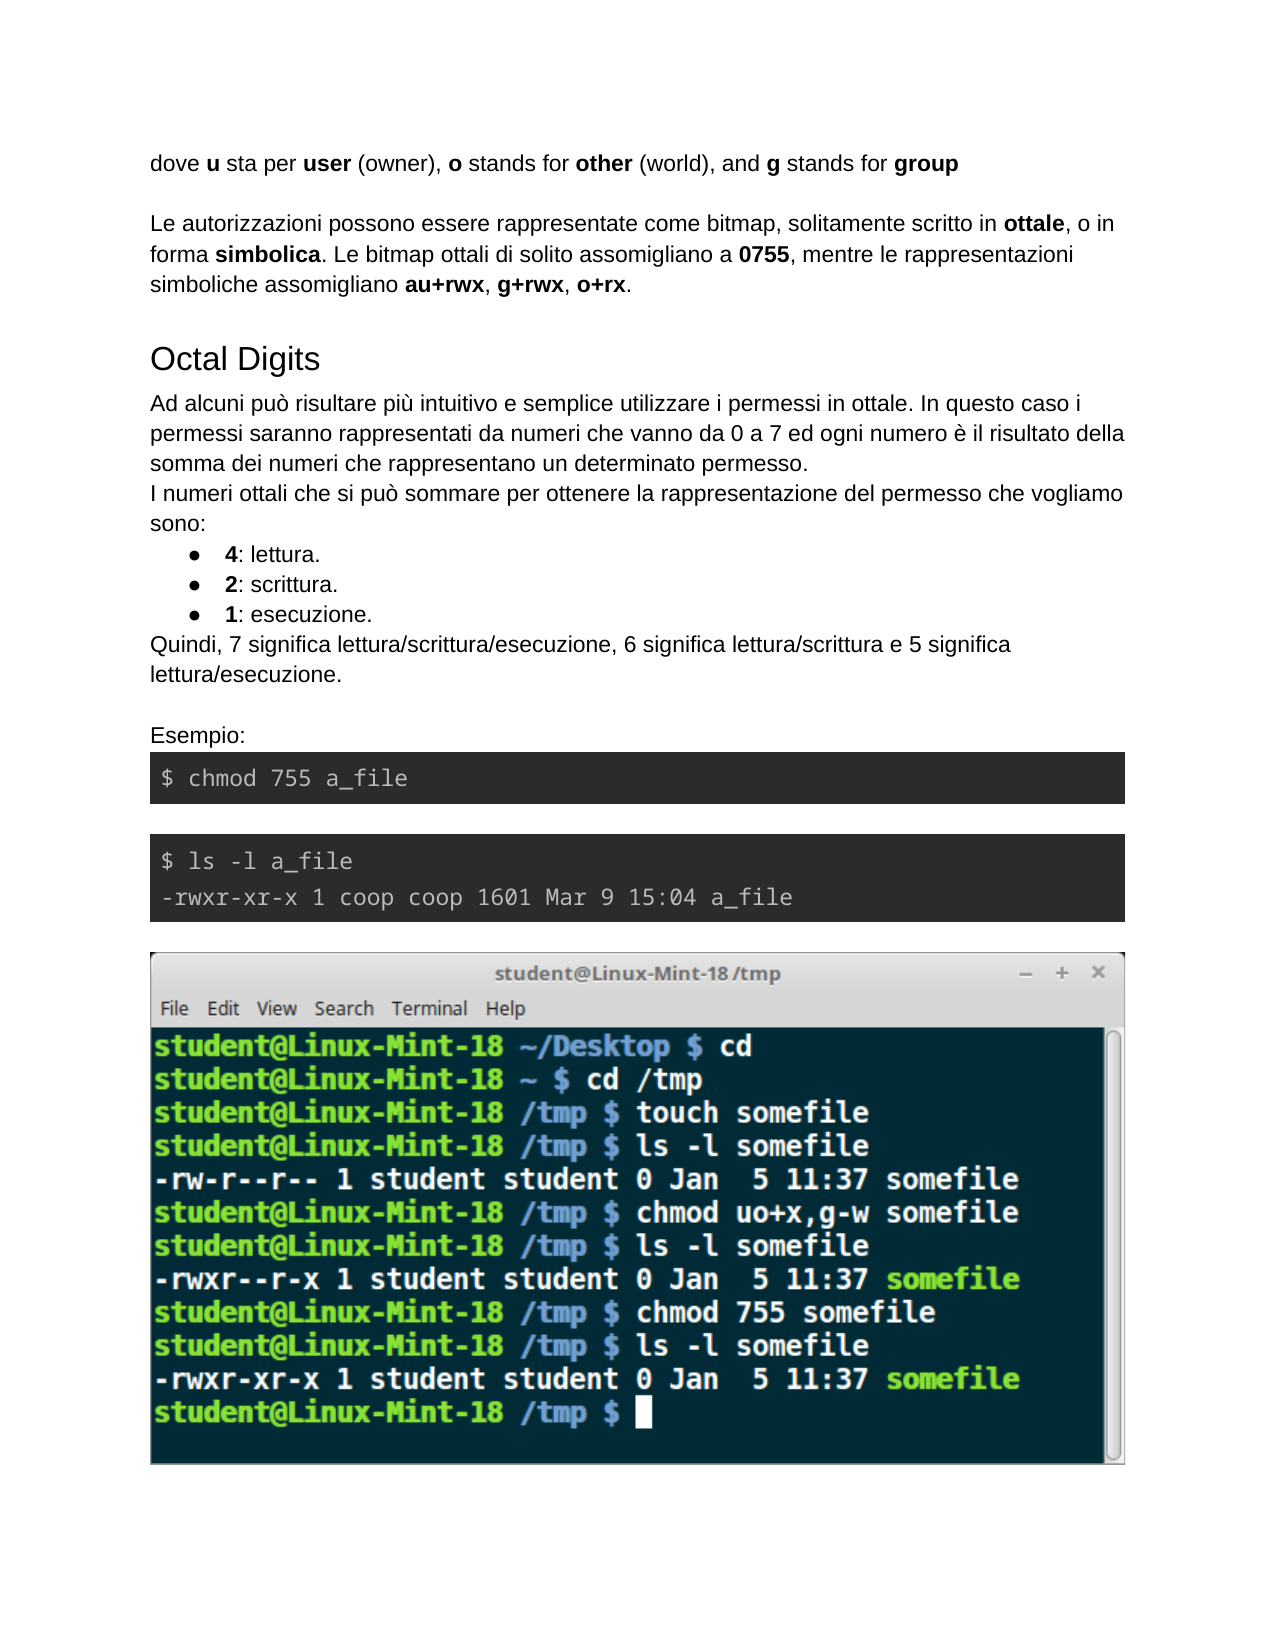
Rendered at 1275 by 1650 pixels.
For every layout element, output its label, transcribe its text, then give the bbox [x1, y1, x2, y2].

subtitle Octal Digits [150, 338, 1125, 377]
table_header $ ls -l a_file -rwxr-xr-x 1 coop coop 1601 Mar 9 15:04 a_file [150, 834, 1125, 922]
table_header $ chmod 755 a_file [150, 752, 1125, 804]
picture [150, 952, 1125, 1465]
text Ad alcuni può risultare più intuitivo e semplice utilizzare i permessi in ottale. In questo caso i permessi saranno rappresentati da numeri che vanno da 0 a 7 ed ogni numero è il risultato della somma dei numeri che rappresentano un determinato permesso. I numeri ottali che si può sommare per ottenere la rappresentazione del permesso che vogliamo sono: [150, 389, 1125, 537]
list 2: scrittura. [187, 571, 1125, 597]
text dove u sta per user (owner), o stands for other (world), and g stands for group [150, 150, 1125, 176]
text Esempio: [150, 722, 1125, 748]
list 1: esecuzione. [187, 601, 1125, 627]
text Quindi, 7 significa lettura/scrittura/esecuzione, 6 significa lettura/scrittura e 5 significa lettura/esecuzione. [150, 631, 1125, 688]
list 4: lettura. [187, 541, 1125, 567]
text Le autorizzazioni possono essere rappresentate come bitmap, solitamente scritto in ottale, o in forma simbolica. Le bitmap ottali di solito assomigliano a 0755, mentre le rappresentazioni simboliche assomigliano au+rwx, g+rwx, o+rx. [150, 210, 1125, 297]
